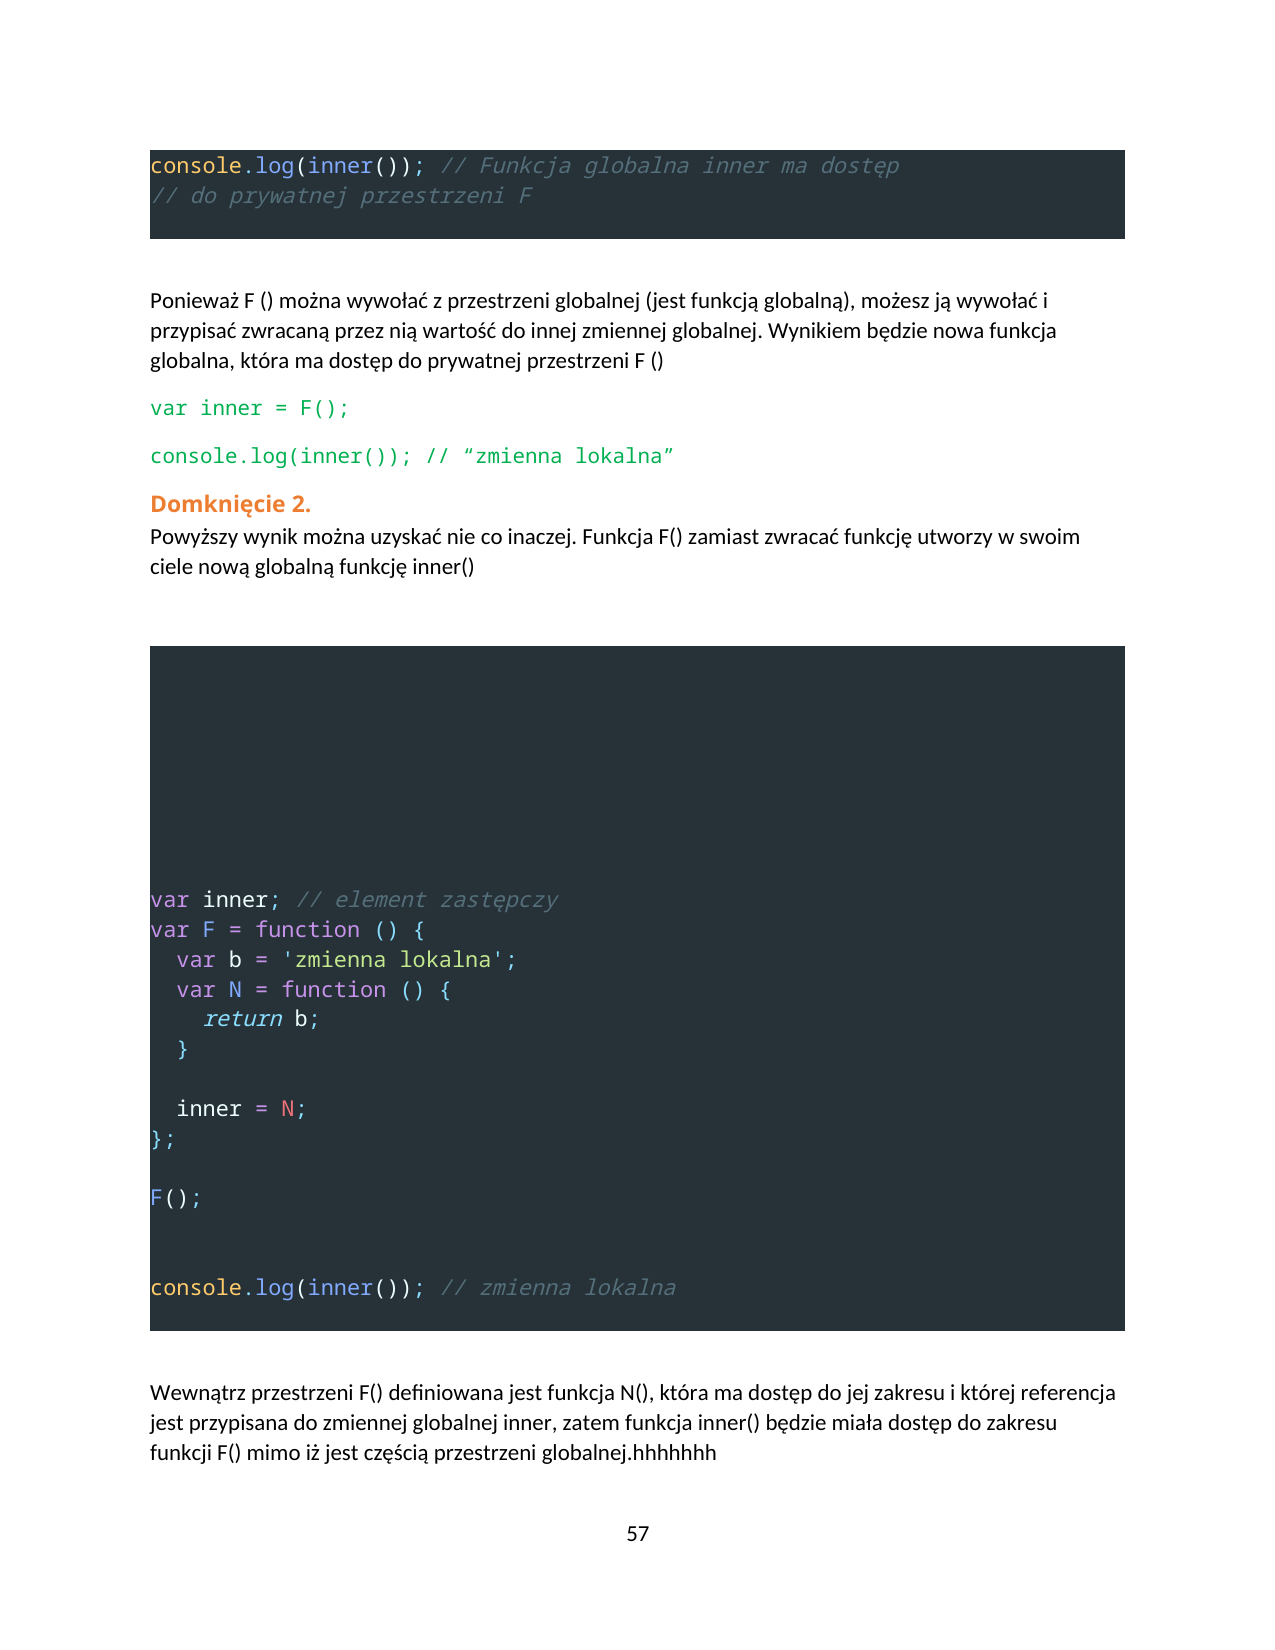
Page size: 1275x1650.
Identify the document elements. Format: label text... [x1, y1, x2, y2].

text Domknięcie 2. [150, 488, 1125, 519]
text Ponieważ F () można wywołać z przestrzeni globalnej (jest funkcją globalną), możesz ją wywołać i przypisać zwracaną przez nią wartość do innej zmiennej globalnej. Wynikiem będzie nowa funkcja globalna, która ma dostęp do prywatnej przestrzeni F () [150, 286, 1125, 375]
text console.log(inner()); // zmienna lokalna [150, 1271, 1125, 1301]
text } [150, 1033, 1125, 1063]
text console.log(inner()); // “zmienna lokalna” [150, 441, 1125, 469]
text Powyższy wynik można uzyskać nie co inaczej. Funkcja F() zamiast zwracać funkcję utworzy w swoim ciele nową globalną funkcję inner() [150, 522, 1125, 580]
text var b = 'zmienna lokalna'; [150, 944, 1125, 973]
text console.log(inner()); // Funkcja globalna inner ma dostęp [150, 150, 1125, 180]
text F(); [150, 1182, 1125, 1212]
text var F = function () { [150, 914, 1125, 944]
text var inner; // element zastępczy [150, 884, 1125, 914]
text }; [150, 1122, 1125, 1152]
text // do prywatnej przestrzeni F [150, 180, 1125, 209]
text return b; [150, 1003, 1125, 1033]
text Wewnątrz przestrzeni F() definiowana jest funkcja N(), która ma dostęp do jej zakresu i której referencja jest przypisana do zmiennej globalnej inner, zatem funkcja inner() będzie miała dostęp do zakresu funkcji F() mimo iż jest częścią przestrzeni globalnej.hhhhhhh [150, 1378, 1125, 1466]
text var inner = F(); [150, 393, 1125, 422]
text var N = function () { [150, 973, 1125, 1003]
text inner = N; [150, 1093, 1125, 1122]
